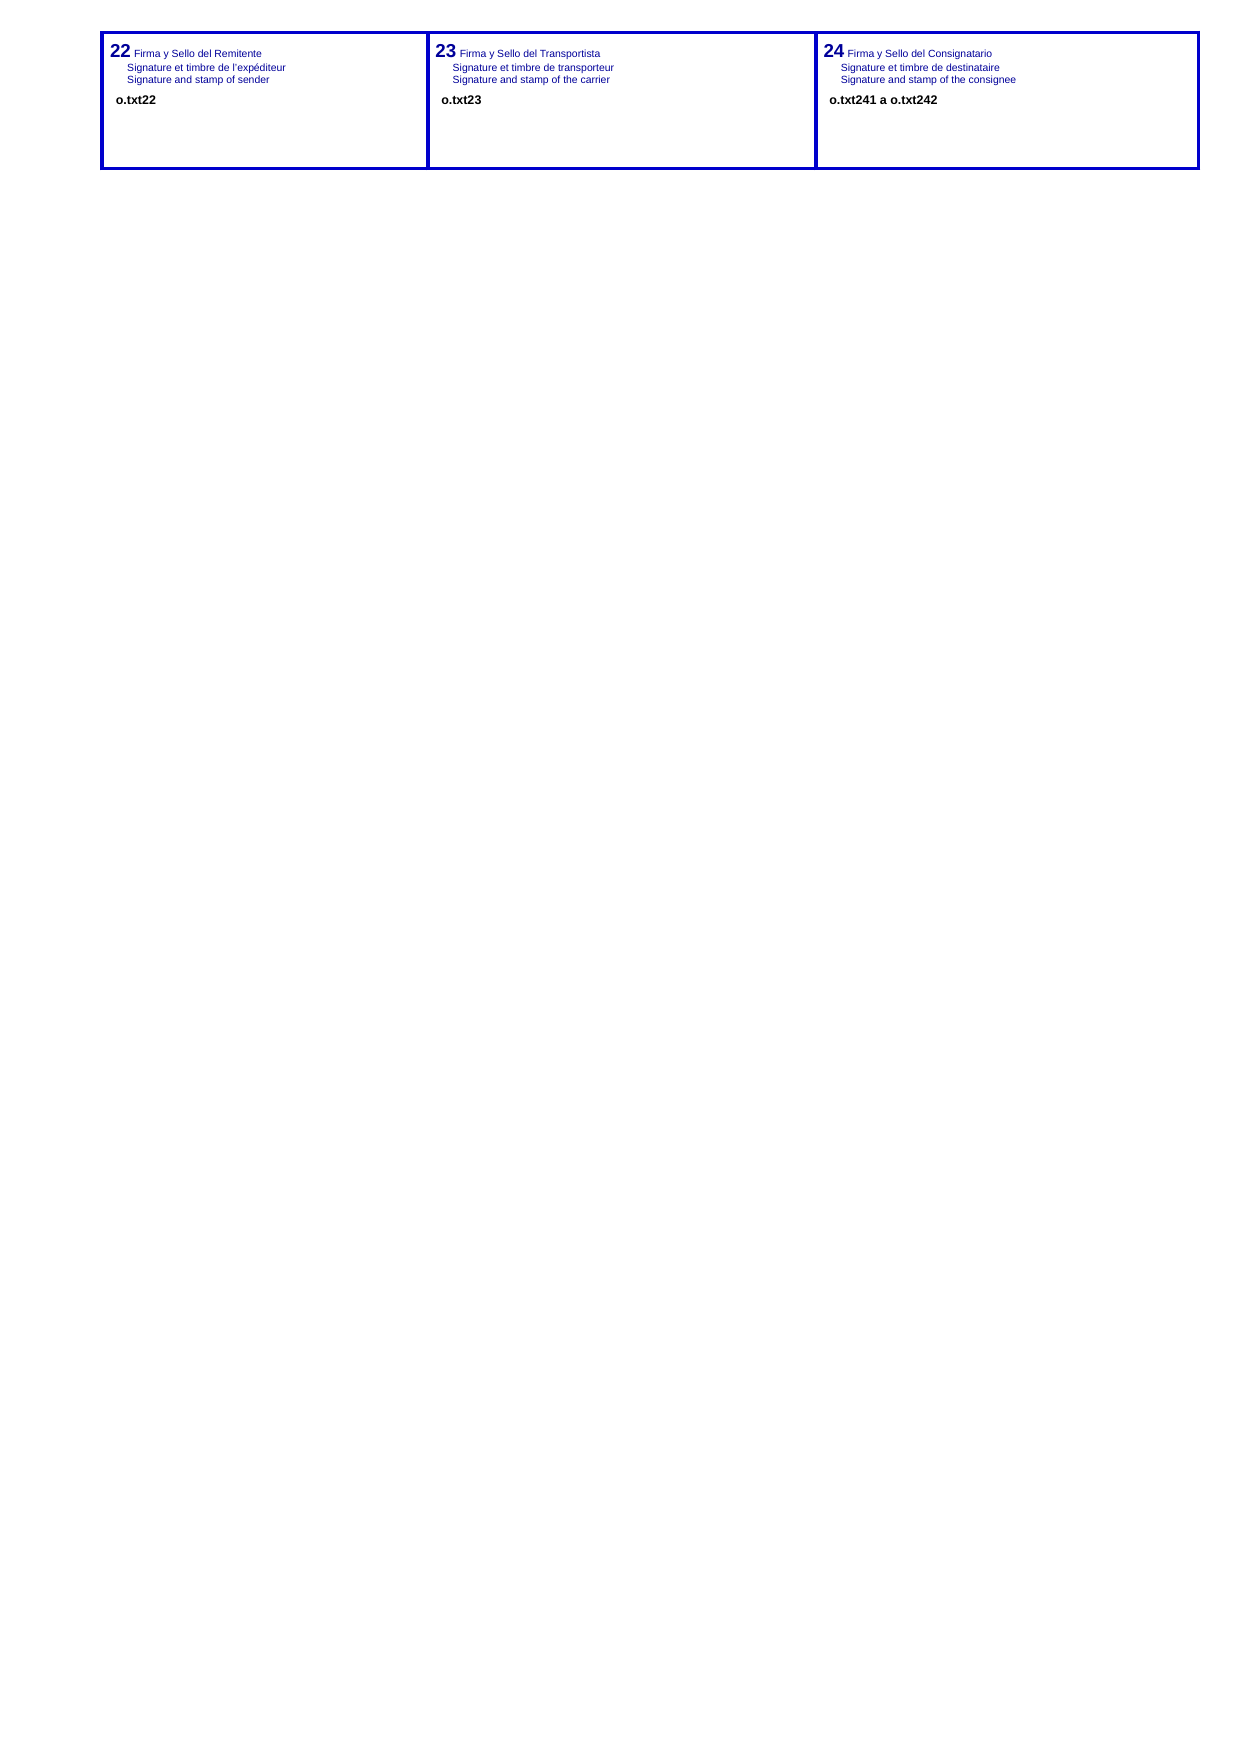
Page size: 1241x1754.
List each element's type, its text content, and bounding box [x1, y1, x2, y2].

table_cell 23 Firma y Sello del Transportista Signature et timbre de transporteur Signature and stamp of the carrier [430, 34, 814, 167]
table_cell 22 Firma y Sello del Remitente Signature et timbre de l’expéditeur Signature and stamp of sender [104, 34, 426, 167]
table_cell 24 Firma y Sello del Consignatario Signature et timbre de destinataire Signature and stamp of the consignee [818, 34, 1197, 167]
